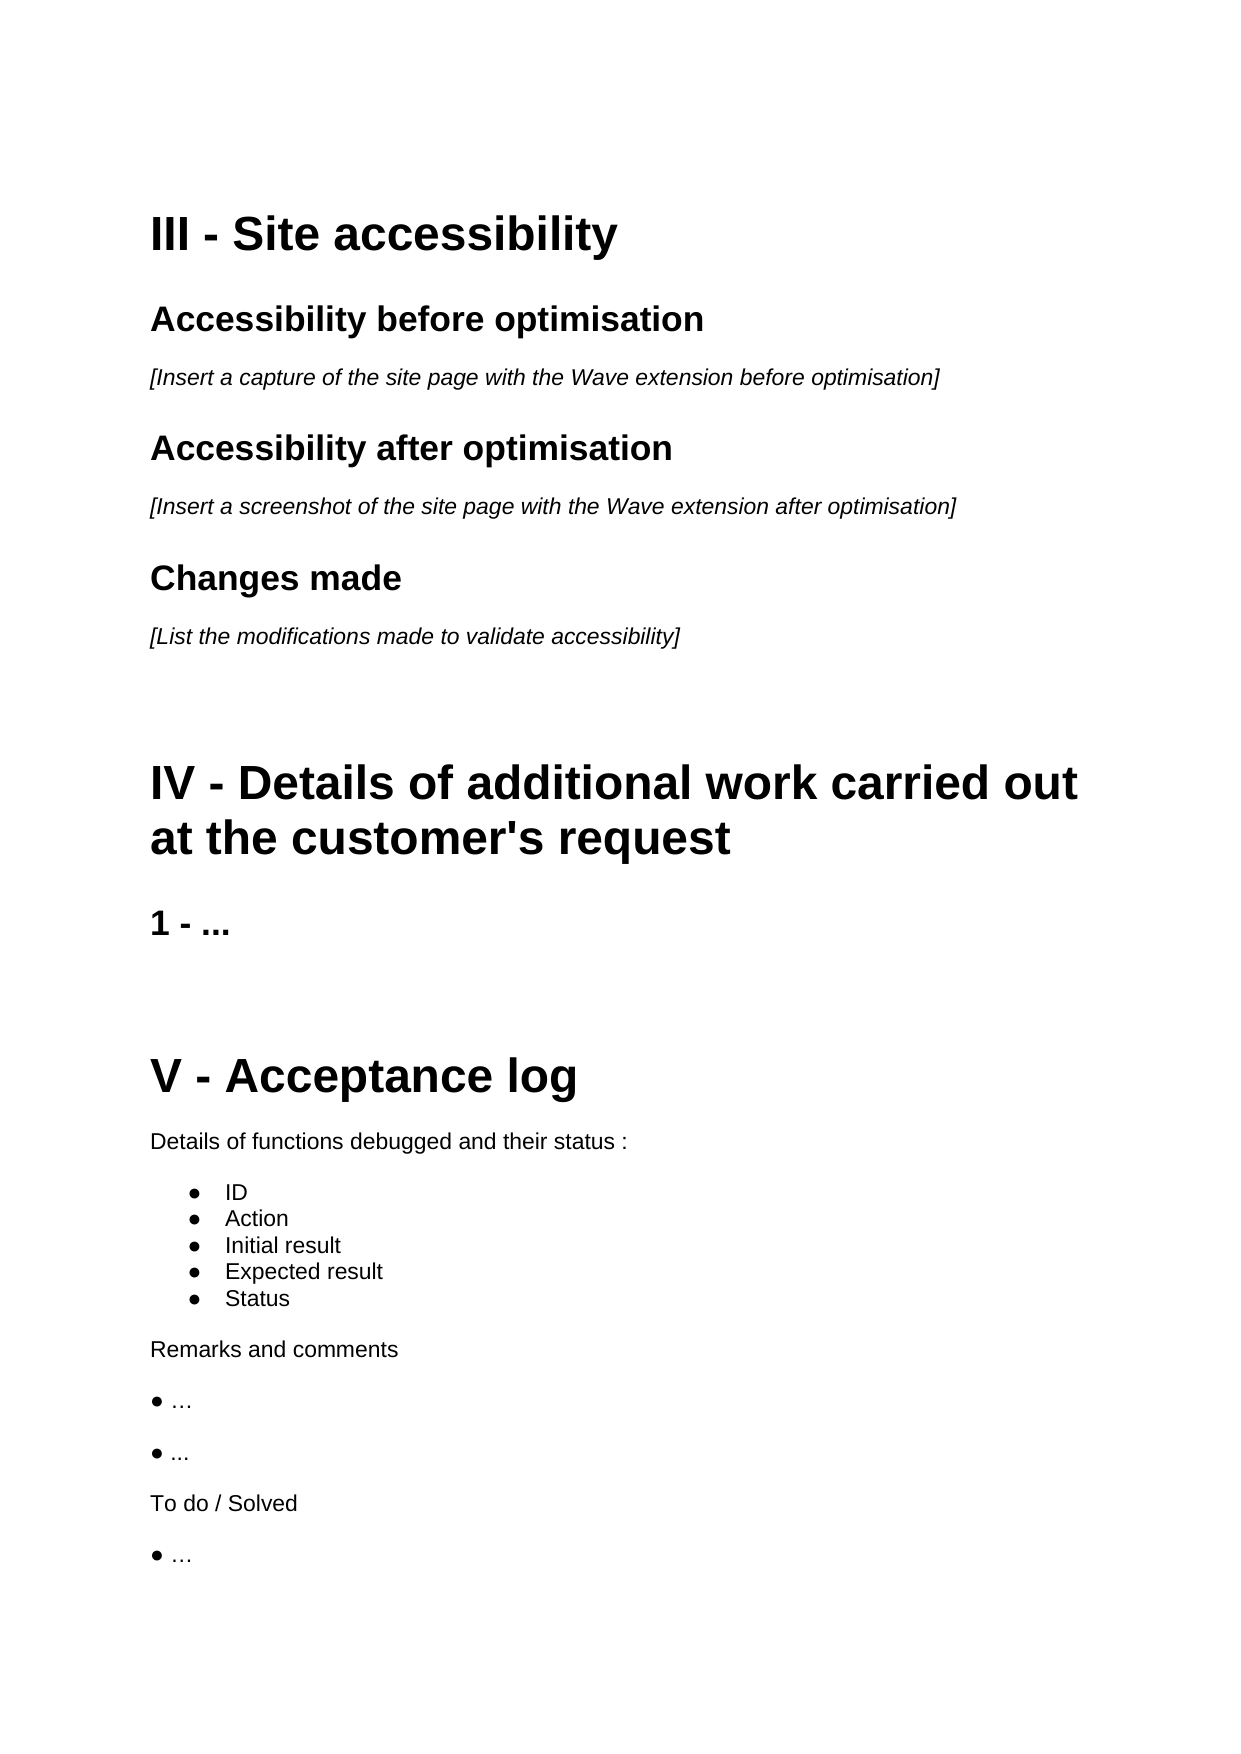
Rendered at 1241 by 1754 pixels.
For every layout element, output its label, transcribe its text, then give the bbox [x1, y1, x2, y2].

list Action [187, 1205, 1090, 1232]
list Expected result [187, 1258, 1090, 1284]
text [List the modifications made to validate accessibility] [150, 623, 1090, 649]
text Details of functions debugged and their status : [150, 1128, 1090, 1154]
subtitle Accessibility before optimisation [150, 298, 1090, 338]
subtitle 1 - ... [150, 902, 1090, 942]
list ID [187, 1179, 1090, 1205]
text ● … [150, 1541, 1090, 1568]
text [Insert a screenshot of the site page with the Wave extension after optimisation] [150, 493, 1090, 519]
text [Insert a capture of the site page with the Wave extension before optimisation] [150, 363, 1090, 390]
list Initial result [187, 1232, 1090, 1258]
subtitle Changes made [150, 557, 1090, 598]
text Remarks and comments [150, 1336, 1090, 1362]
subtitle III - Site accessibility [150, 150, 1090, 260]
list Status [187, 1284, 1090, 1311]
text To do / Solved [150, 1490, 1090, 1516]
text ● … [150, 1387, 1090, 1413]
subtitle IV - Details of additional work carried out at the customer's request [150, 699, 1090, 864]
subtitle V - Acceptance log [150, 992, 1090, 1103]
subtitle Accessibility after optimisation [150, 427, 1090, 468]
text ● ... [150, 1438, 1090, 1465]
